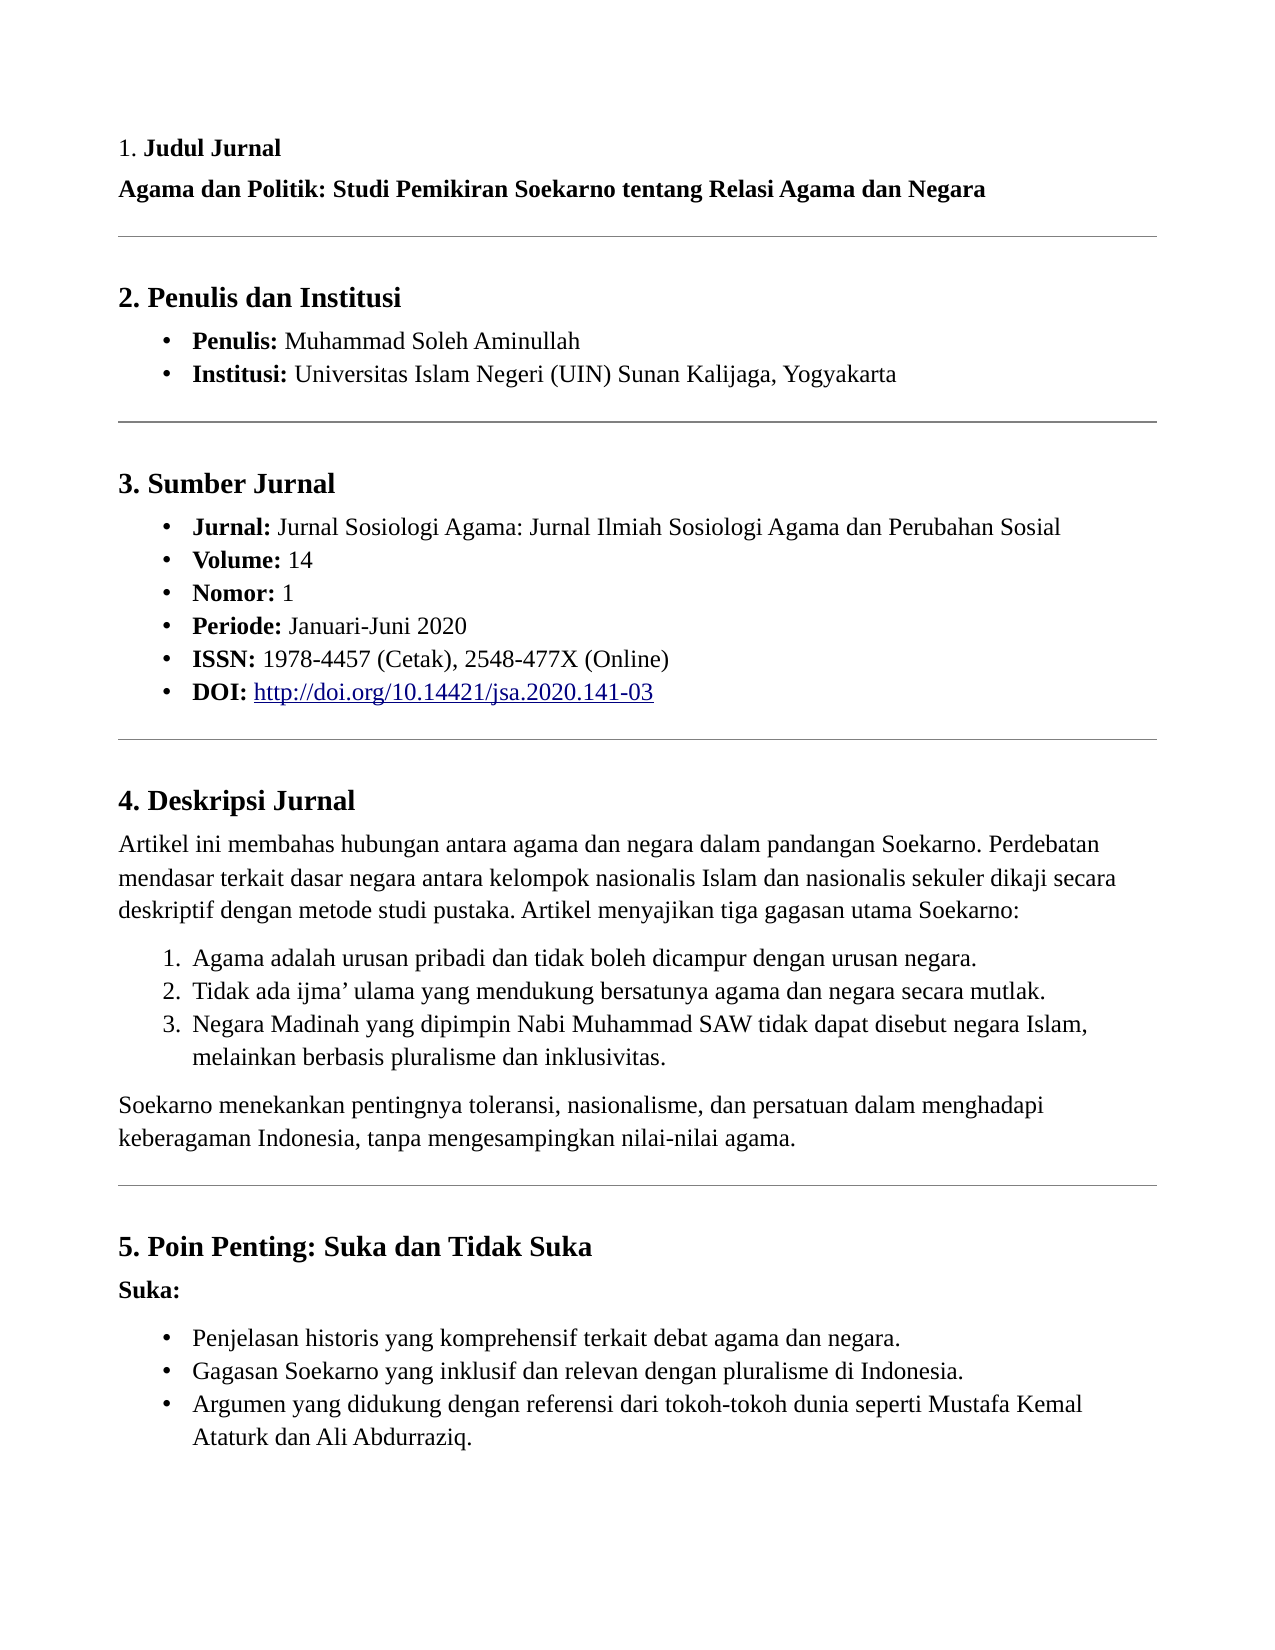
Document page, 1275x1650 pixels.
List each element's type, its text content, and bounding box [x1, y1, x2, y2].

list Agama adalah urusan pribadi dan tidak boleh dicampur dengan urusan negara. [162, 943, 1157, 972]
list Periode: Januari-Juni 2020 [162, 611, 1157, 640]
list Gagasan Soekarno yang inklusif dan relevan dengan pluralisme di Indonesia. [162, 1356, 1157, 1385]
list ISSN: 1978-4457 (Cetak), 2548-477X (Online) [162, 644, 1157, 673]
list Nomor: 1 [162, 578, 1157, 607]
text Suka: [118, 1275, 1157, 1304]
text Agama dan Politik: Studi Pemikiran Soekarno tentang Relasi Agama dan Negara [118, 174, 1157, 203]
list Volume: 14 [162, 545, 1157, 574]
text Soekarno menekankan pentingnya toleransi, nasionalisme, dan persatuan dalam menghadapi keberagaman Indonesia, tanpa mengesampingkan nilai-nilai agama. [118, 1090, 1157, 1152]
list Argumen yang didukung dengan referensi dari tokoh-tokoh dunia seperti Mustafa Kemal Ataturk dan Ali Abdurraziq. [162, 1389, 1157, 1451]
list Negara Madinah yang dipimpin Nabi Muhammad SAW tidak dapat disebut negara Islam, melainkan berbasis pluralisme dan inklusivitas. [162, 1009, 1157, 1071]
list Jurnal: Jurnal Sosiologi Agama: Jurnal Ilmiah Sosiologi Agama dan Perubahan Sosial [162, 512, 1157, 541]
list DOI: http://doi.org/10.14421/jsa.2020.141-03 [162, 677, 1157, 706]
subtitle 4. Deskripsi Jurnal [118, 783, 1157, 817]
list Penulis: Muhammad Soleh Aminullah [162, 326, 1157, 355]
text Artikel ini membahas hubungan antara agama dan negara dalam pandangan Soekarno. Perdebatan mendasar terkait dasar negara antara kelompok nasionalis Islam dan nasionalis sekuler dikaji secara deskriptif dengan metode studi pustaka. Artikel menyajikan tiga gagasan utama Soekarno: [118, 829, 1157, 924]
subtitle 2. Penulis dan Institusi [118, 280, 1157, 314]
list Penjelasan historis yang komprehensif terkait debat agama dan negara. [162, 1323, 1157, 1352]
list Tidak ada ijma’ ulama yang mendukung bersatunya agama dan negara secara mutlak. [162, 976, 1157, 1005]
subtitle 5. Poin Penting: Suka dan Tidak Suka [118, 1229, 1157, 1263]
list Institusi: Universitas Islam Negeri (UIN) Sunan Kalijaga, Yogyakarta [162, 359, 1157, 388]
subtitle 3. Sumber Jurnal [118, 466, 1157, 499]
subtitle 1. Judul Jurnal [118, 133, 1157, 161]
